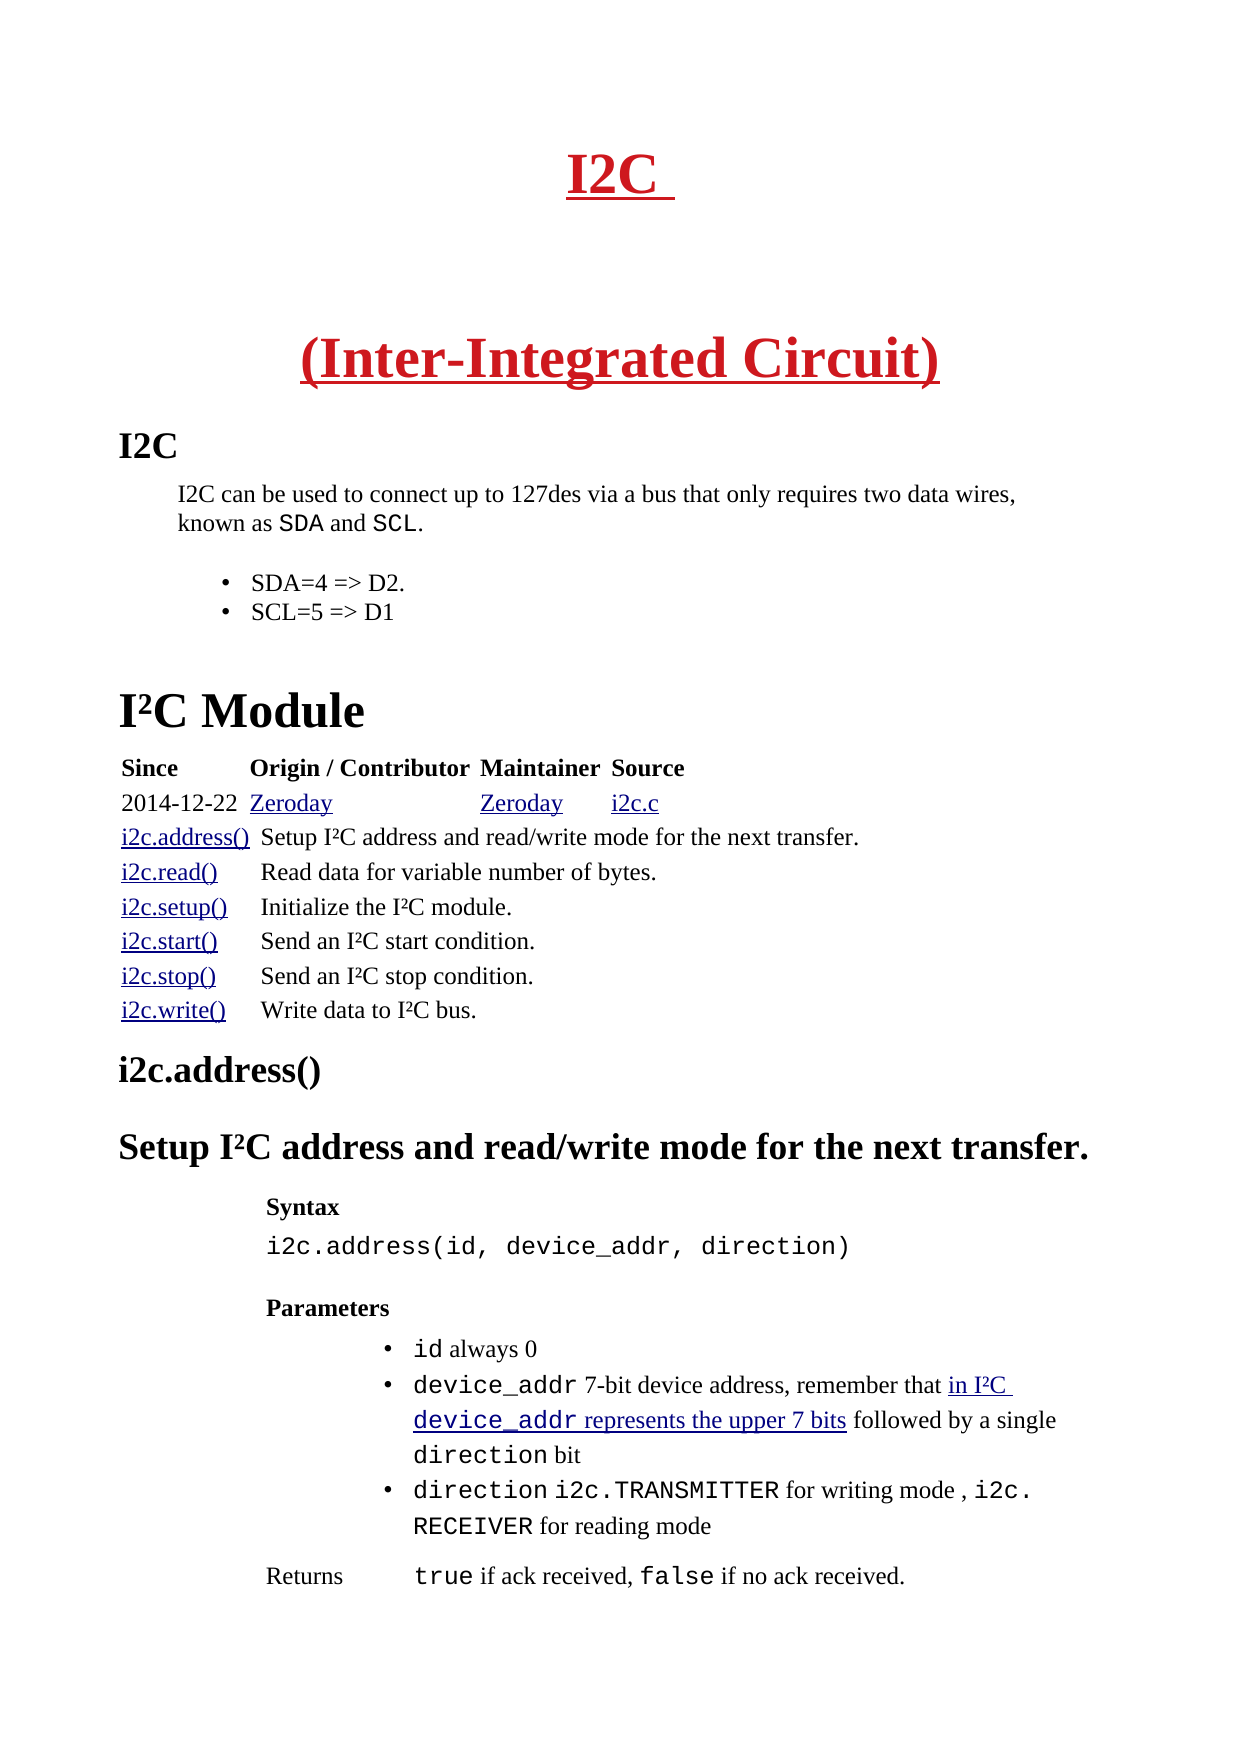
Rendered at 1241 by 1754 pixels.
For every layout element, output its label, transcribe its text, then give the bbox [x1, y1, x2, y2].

table_cell Initialize the I²C module. [258, 889, 865, 923]
text i2c.address(id, device_addr, direction) [266, 1234, 1122, 1262]
table_cell Zeroday [246, 785, 477, 819]
subtitle I2C [118, 424, 1122, 467]
subtitle i2c.address() [118, 1048, 1122, 1091]
subtitle https://nodemcu.readthedocs.io/en/master/modules/i2c/#i2caddress [118, 239, 1122, 256]
subtitle (Inter-Integrated Circuit) [118, 323, 1122, 390]
table_cell i2c.stop() [118, 958, 257, 992]
table_cell i2c.write() [118, 993, 257, 1027]
list device_addr 7-bit device address, remember that in I²C device_addr represents the upper 7 bits followed by a single direction bit [383, 1370, 1122, 1471]
table_cell i2c.read() [118, 854, 257, 889]
table_header Setup I²C address and read/write mode for the next transfer. [258, 820, 865, 854]
text http://www.electroensaimada.com/i2c.html [118, 269, 1122, 285]
table_cell i2c.setup() [118, 889, 257, 923]
table_cell Send an I²C stop condition. [258, 958, 865, 992]
subtitle Syntax [266, 1192, 1122, 1221]
text I2C can be used to connect up to 127des via a bus that only requires two data wires, known as SDA and SCL. [177, 479, 1063, 539]
list SCL=5 => D1 [221, 597, 1063, 626]
table_header Origin / Contributor [246, 750, 477, 785]
table_cell i2c.start() [118, 923, 257, 958]
list id always 0 [383, 1334, 1122, 1365]
table_cell i2c.c [608, 785, 697, 819]
table_header Since [118, 750, 246, 785]
table_header i2c.address() [118, 820, 257, 854]
table_header Source [608, 750, 697, 785]
list SDA=4 => D2. [221, 568, 1063, 597]
table_header Maintainer [477, 750, 608, 785]
table_cell Send an I²C start condition. [258, 923, 865, 958]
list Returns true if ack received, false if no ack received. [236, 1561, 1122, 1592]
subtitle I²C Module [118, 680, 1122, 738]
table_cell Read data for variable number of bytes. [258, 854, 865, 889]
subtitle I2C [118, 139, 1122, 206]
list direction i2c.TRANSMITTER for writing mode , i2c. RECEIVER for reading mode [383, 1476, 1122, 1542]
subtitle Parameters [266, 1293, 1122, 1322]
table_cell 2014-12-22 [118, 785, 246, 819]
table_cell Write data to I²C bus. [258, 993, 865, 1027]
subtitle Setup I²C address and read/write mode for the next transfer. [118, 1124, 1122, 1167]
table_cell Zeroday [477, 785, 608, 819]
